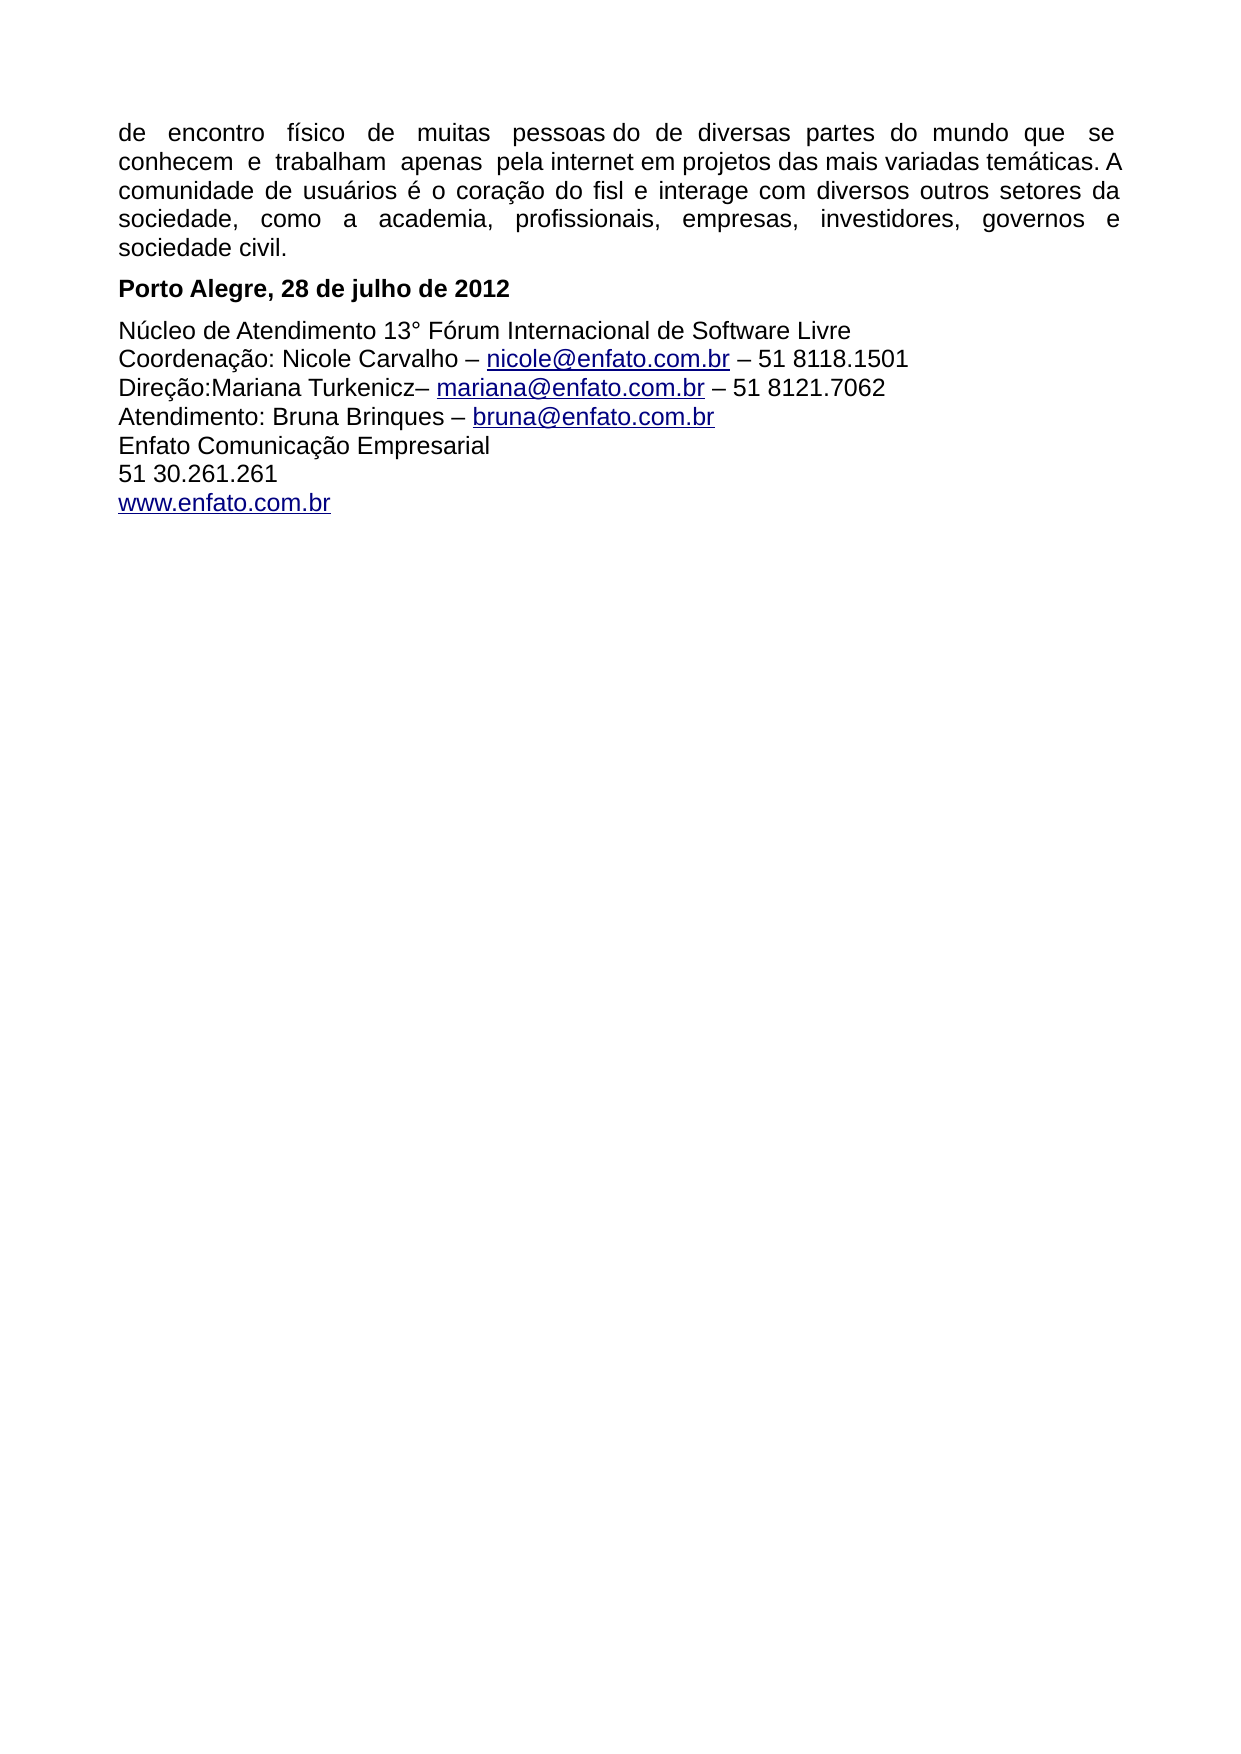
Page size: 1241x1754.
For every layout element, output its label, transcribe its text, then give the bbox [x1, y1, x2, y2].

text Núcleo de Atendimento 13° Fórum Internacional de Software Livre Coordenação: Nicole Carvalho – nicole@enfato.com.br – 51 8118.1501 Direção:Mariana Turkenicz– mariana@enfato.com.br – 51 8121.7062 [118, 316, 1122, 402]
text Atendimento: Bruna Brinques – bruna@enfato.com.br Enfato Comunicação Empresarial 51 30.261.261 www.enfato.com.br [118, 402, 1122, 517]
text Porto Alegre, 28 de julho de 2012 [118, 274, 1122, 303]
text de encontro físico de muitas pessoas do de diversas partes do mundo que se conhecem e trabalham apenas pela internet em projetos das mais variadas temáticas. A comunidade de usuários é o coração do fisl e interage com diversos outros setores da sociedade, como a academia, profissionais, empresas, investidores, governos e sociedade civil. [118, 118, 1122, 262]
